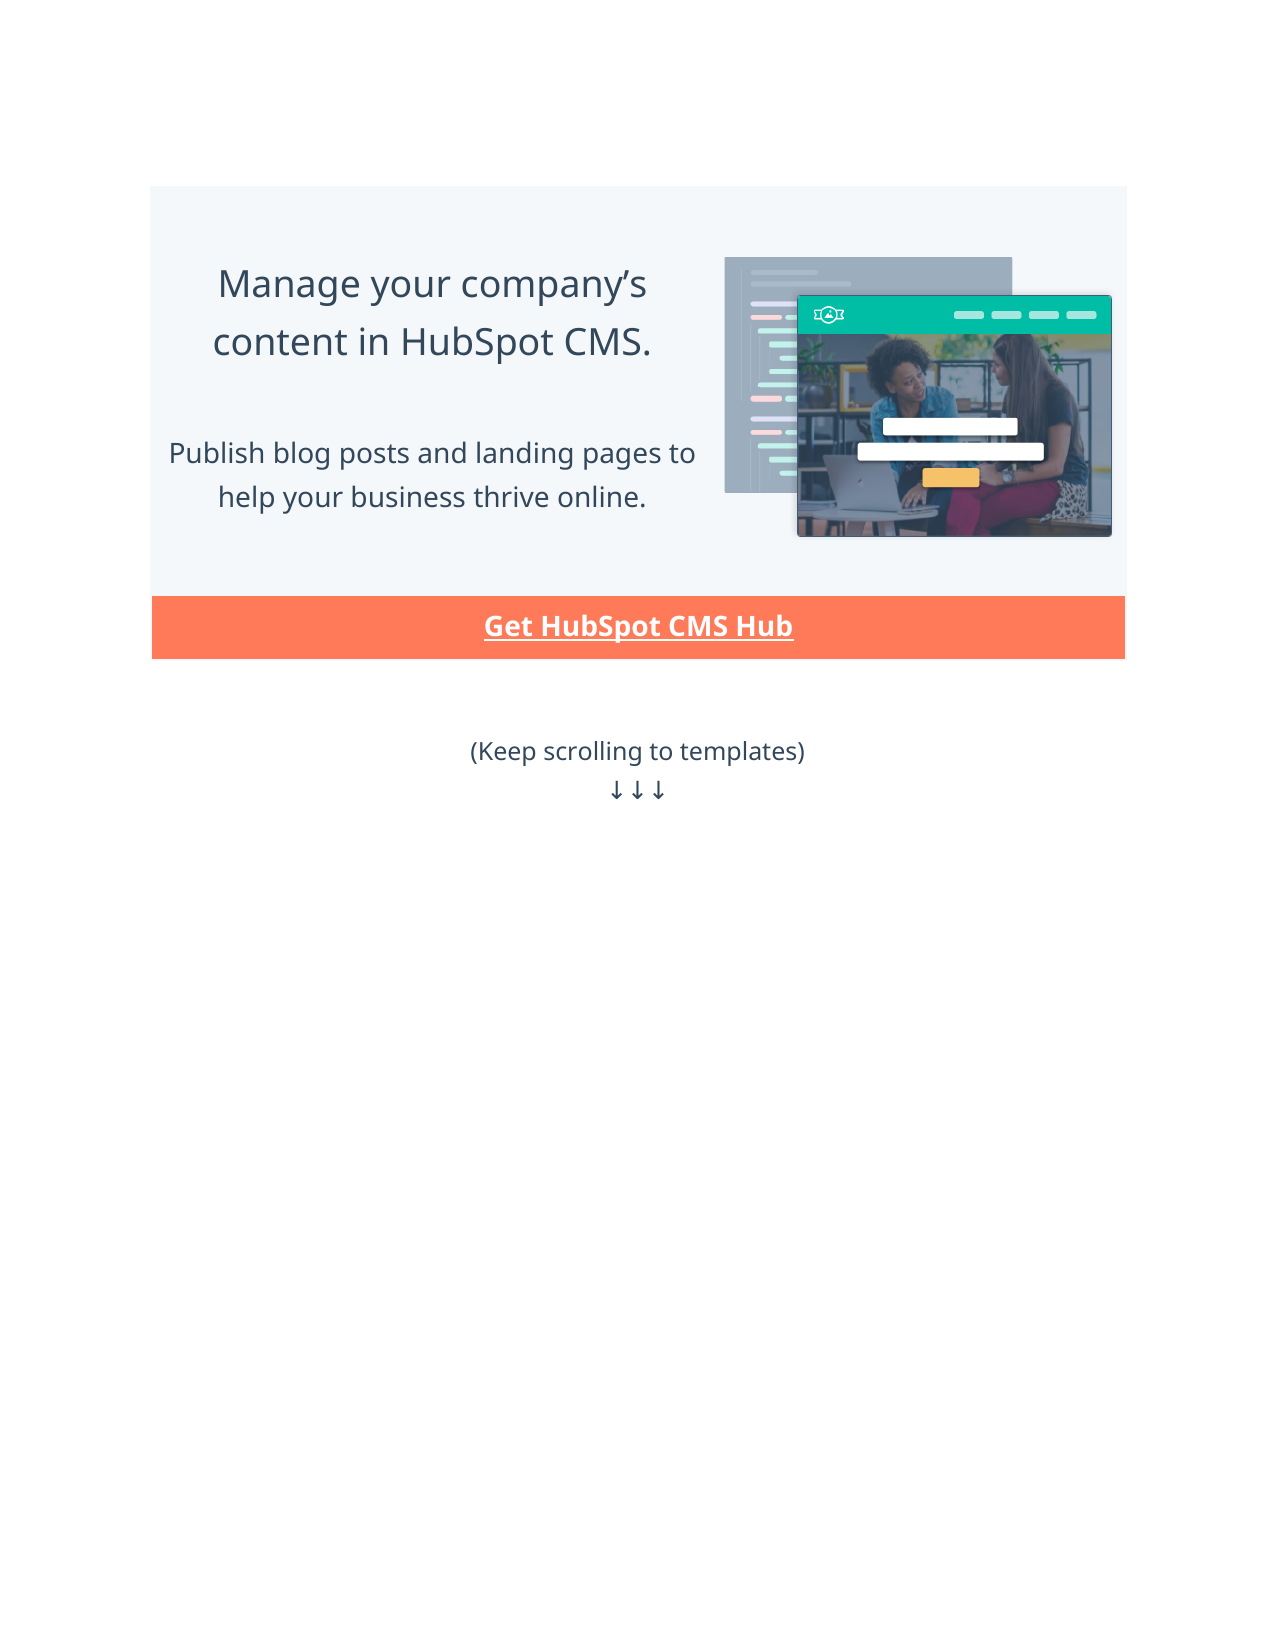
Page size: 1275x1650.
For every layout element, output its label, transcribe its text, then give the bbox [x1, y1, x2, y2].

text (Keep scrolling to templates) [150, 733, 1125, 767]
table_header [715, 188, 1125, 594]
table_header Manage your company’s content in HubSpot CMS. Publish blog posts and landing pages to help your business thrive online. [152, 188, 713, 594]
title ↓↓↓ [150, 772, 1125, 806]
picture [724, 257, 1116, 541]
table_cell Get HubSpot CMS Hub [152, 596, 1125, 659]
